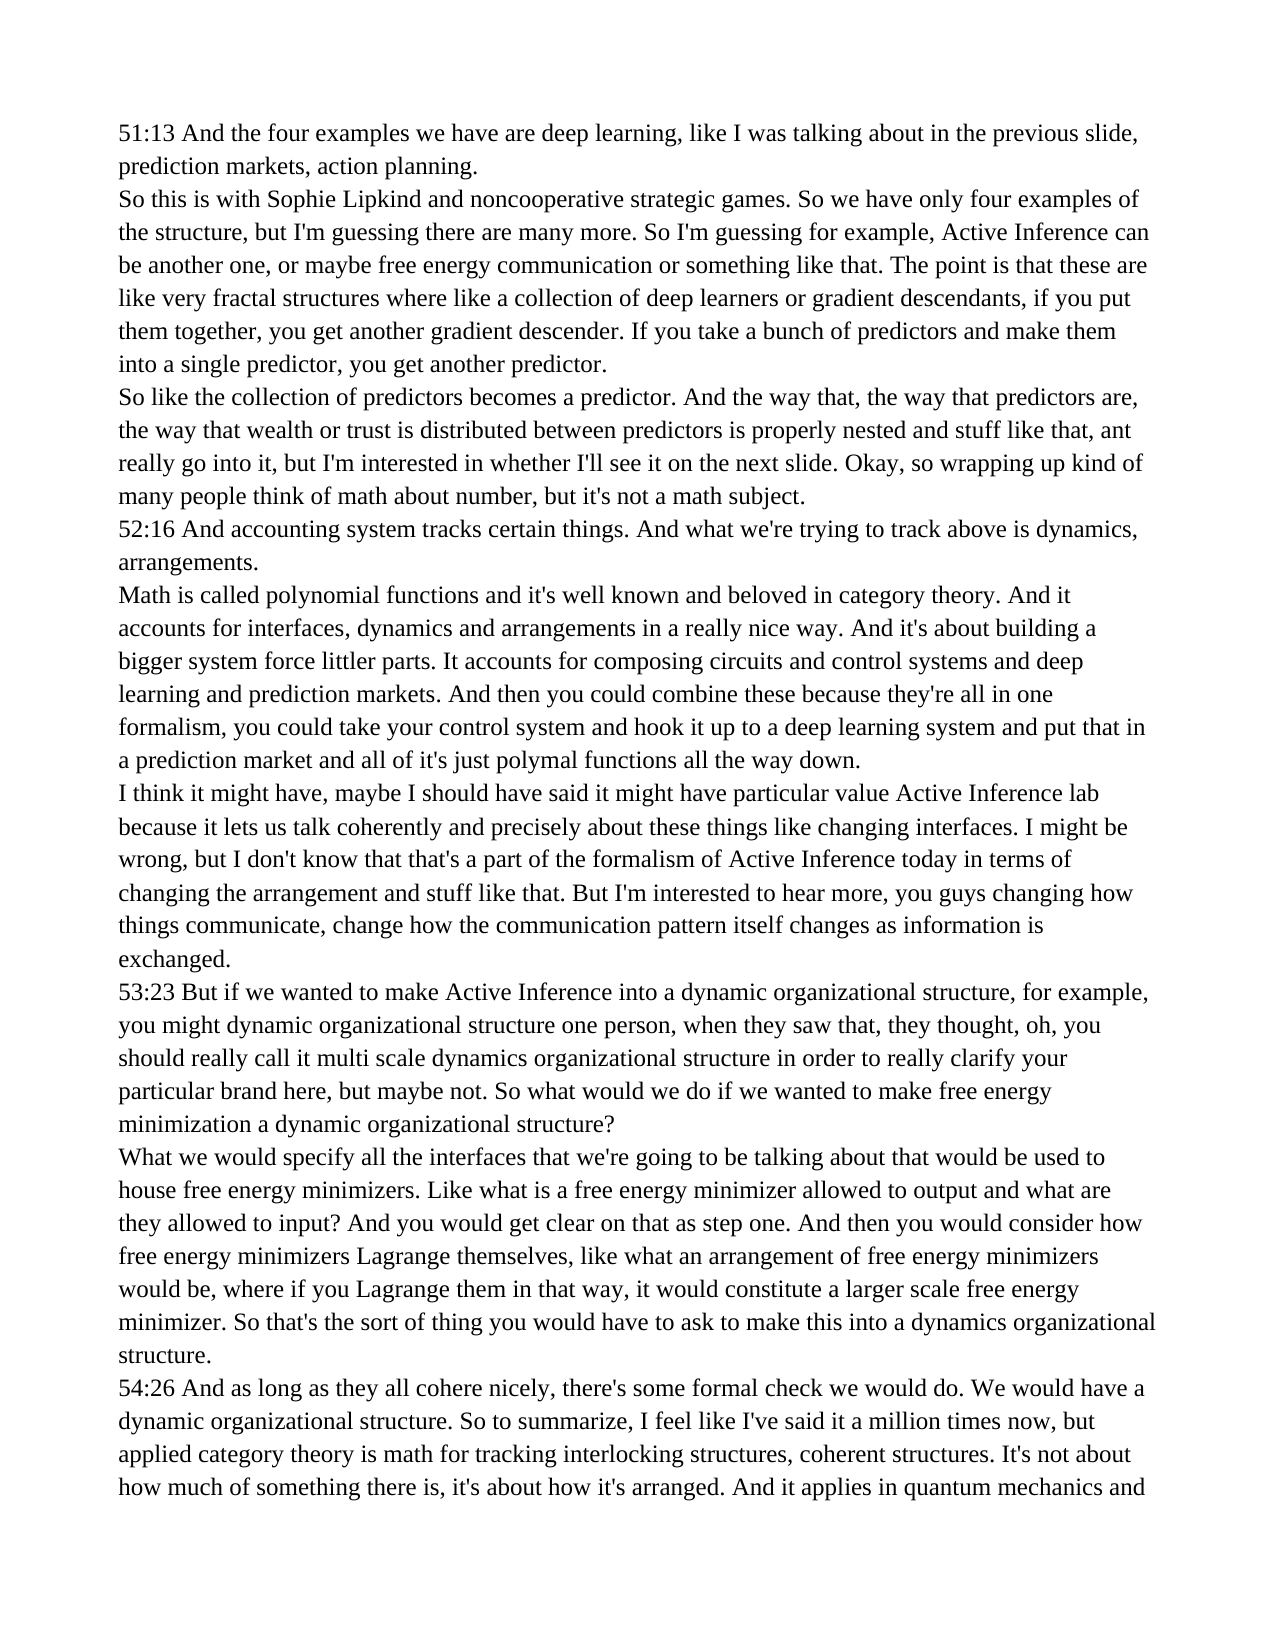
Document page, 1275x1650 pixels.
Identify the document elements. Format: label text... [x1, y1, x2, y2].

text 54:26 And as long as they all cohere nicely, there's some formal check we would do. We would have a dynamic organizational structure. So to summarize, I feel like I've said it a million times now, but applied category theory is math for tracking interlocking structures, coherent structures. It's not about how much of something there is, it's about how it's arranged. And it applies in quantum mechanics and [118, 1373, 1157, 1501]
text 51:13 And the four examples we have are deep learning, like I was talking about in the previous slide, prediction markets, action planning. [118, 118, 1157, 180]
text 53:23 But if we wanted to make Active Inference into a dynamic organizational structure, for example, you might dynamic organizational structure one person, when they saw that, they thought, oh, you should really call it multi scale dynamics organizational structure in order to really clarify your particular brand here, but maybe not. So what would we do if we wanted to make free energy minimization a dynamic organizational structure? [118, 977, 1157, 1137]
text I think it might have, maybe I should have said it might have particular value Active Inference lab because it lets us talk coherently and precisely about these things like changing interfaces. I might be wrong, but I don't know that that's a part of the formalism of Active Inference today in terms of changing the arrangement and stuff like that. But I'm interested to hear more, you guys changing how things communicate, change how the communication pattern itself changes as information is exchanged. [118, 778, 1157, 972]
text So this is with Sophie Lipkind and noncooperative strategic games. So we have only four examples of the structure, but I'm guessing there are many more. So I'm guessing for example, Active Inference can be another one, or maybe free energy communication or something like that. The point is that these are like very fractal structures where like a collection of deep learners or gradient descendants, if you put them together, you get another gradient descender. If you take a bunch of predictors and make them into a single predictor, you get another predictor. [118, 184, 1157, 378]
text So like the collection of predictors becomes a predictor. And the way that, the way that predictors are, the way that wealth or trust is distributed between predictors is properly nested and stuff like that, ant really go into it, but I'm interested in whether I'll see it on the next slide. Okay, so wrapping up kind of many people think of math about number, but it's not a math subject. [118, 382, 1157, 510]
text What we would specify all the interfaces that we're going to be talking about that would be used to house free energy minimizers. Like what is a free energy minimizer allowed to output and what are they allowed to input? And you would get clear on that as step one. And then you would consider how free energy minimizers Lagrange themselves, like what an arrangement of free energy minimizers would be, where if you Lagrange them in that way, it would constitute a larger scale free energy minimizer. So that's the sort of thing you would have to ask to make this into a dynamics organizational structure. [118, 1142, 1157, 1369]
text 52:16 And accounting system tracks certain things. And what we're trying to track above is dynamics, arrangements. [118, 514, 1157, 576]
text Math is called polynomial functions and it's well known and beloved in category theory. And it accounts for interfaces, dynamics and arrangements in a really nice way. And it's about building a bigger system force littler parts. It accounts for composing circuits and control systems and deep learning and prediction markets. And then you could combine these because they're all in one formalism, you could take your control system and hook it up to a deep learning system and put that in a prediction market and all of it's just polymal functions all the way down. [118, 580, 1157, 774]
